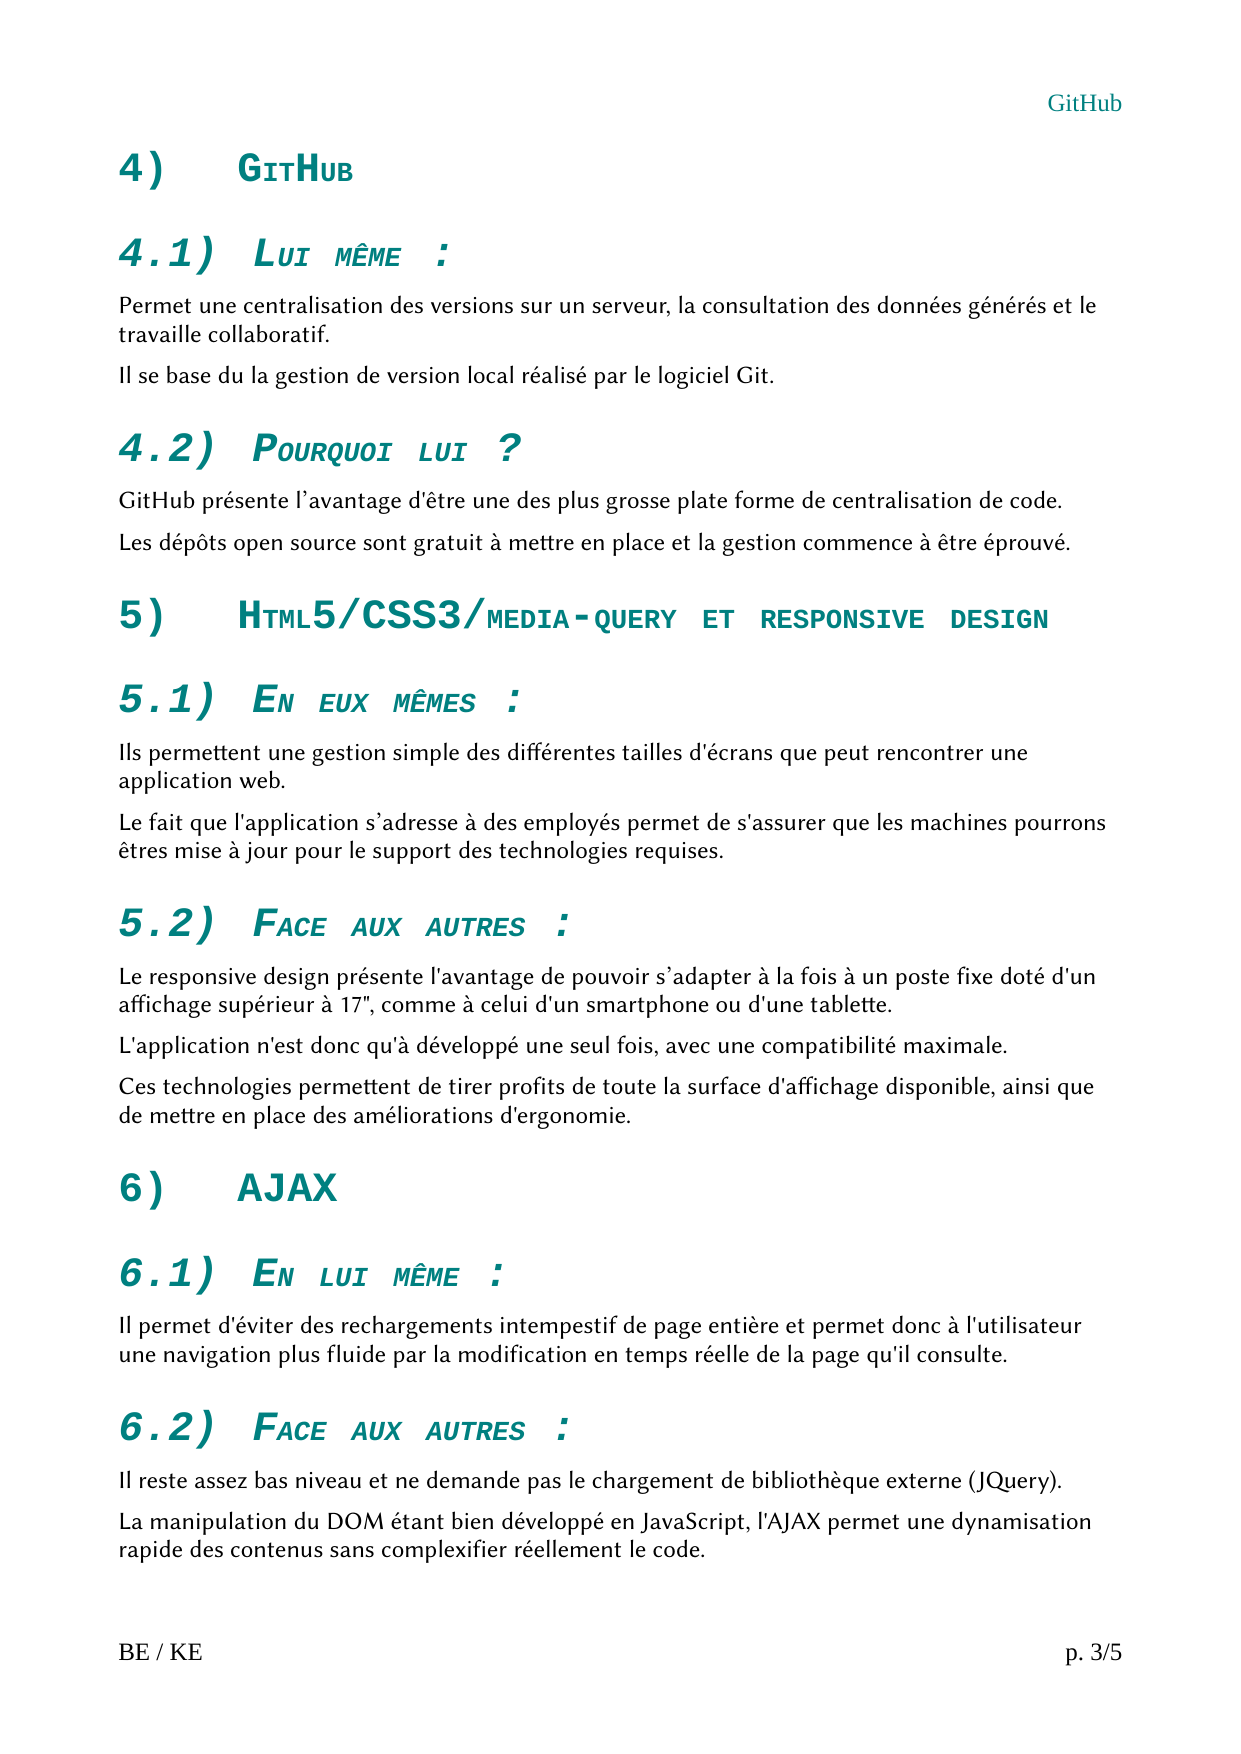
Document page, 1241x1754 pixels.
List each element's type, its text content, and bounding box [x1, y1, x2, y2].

text Il permet d'éviter des rechargements intempestif de page entière et permet donc à l'utilisateur une navigation plus fluide par la modification en temps réelle de la page qu'il consulte. [118, 1311, 1122, 1368]
subtitle Pourquoi lui ? [118, 427, 1122, 474]
subtitle En eux mêmes : [118, 678, 1122, 725]
text Le responsive design présente l'avantage de pouvoir s’adapter à la fois à un poste fixe doté d'un affichage supérieur à 17", comme à celui d'un smartphone ou d'une tablette. [118, 962, 1122, 1019]
text L'application n'est donc qu'à développé une seul fois, avec une compatibilité maximale. [118, 1031, 1122, 1060]
subtitle AJAX [118, 1167, 1122, 1214]
text Les dépôts open source sont gratuit à mettre en place et la gestion commence à être éprouvé. [118, 527, 1122, 556]
subtitle En lui même : [118, 1252, 1122, 1299]
text Permet une centralisation des versions sur un serveur, la consultation des données générés et le travaille collaboratif. [118, 291, 1122, 348]
text Le fait que l'application s’adresse à des employés permet de s'assurer que les machines pourrons êtres mise à jour pour le support des technologies requises. [118, 807, 1122, 864]
text Ils permettent une gestion simple des différentes tailles d'écrans que peut rencontrer une application web. [118, 738, 1122, 795]
text Ces technologies permettent de tirer profits de toute la surface d'affichage disponible, ainsi que de mettre en place des améliorations d'ergonomie. [118, 1072, 1122, 1129]
text Il reste assez bas niveau et ne demande pas le chargement de bibliothèque externe (JQuery). [118, 1466, 1122, 1494]
subtitle Face aux autres : [118, 902, 1122, 949]
text Il se base du la gestion de version local réalisé par le logiciel Git. [118, 361, 1122, 389]
subtitle GitHub [118, 147, 1122, 194]
text GitHub présente l’avantage d'être une des plus grosse plate forme de centralisation de code. [118, 486, 1122, 515]
subtitle Html5/CSS3/media-query et responsive design [118, 593, 1122, 641]
text La manipulation du DOM étant bien développé en JavaScript, l'AJAX permet une dynamisation rapide des contenus sans complexifier réellement le code. [118, 1507, 1122, 1564]
subtitle Face aux autres : [118, 1406, 1122, 1453]
subtitle Lui même : [118, 231, 1122, 279]
